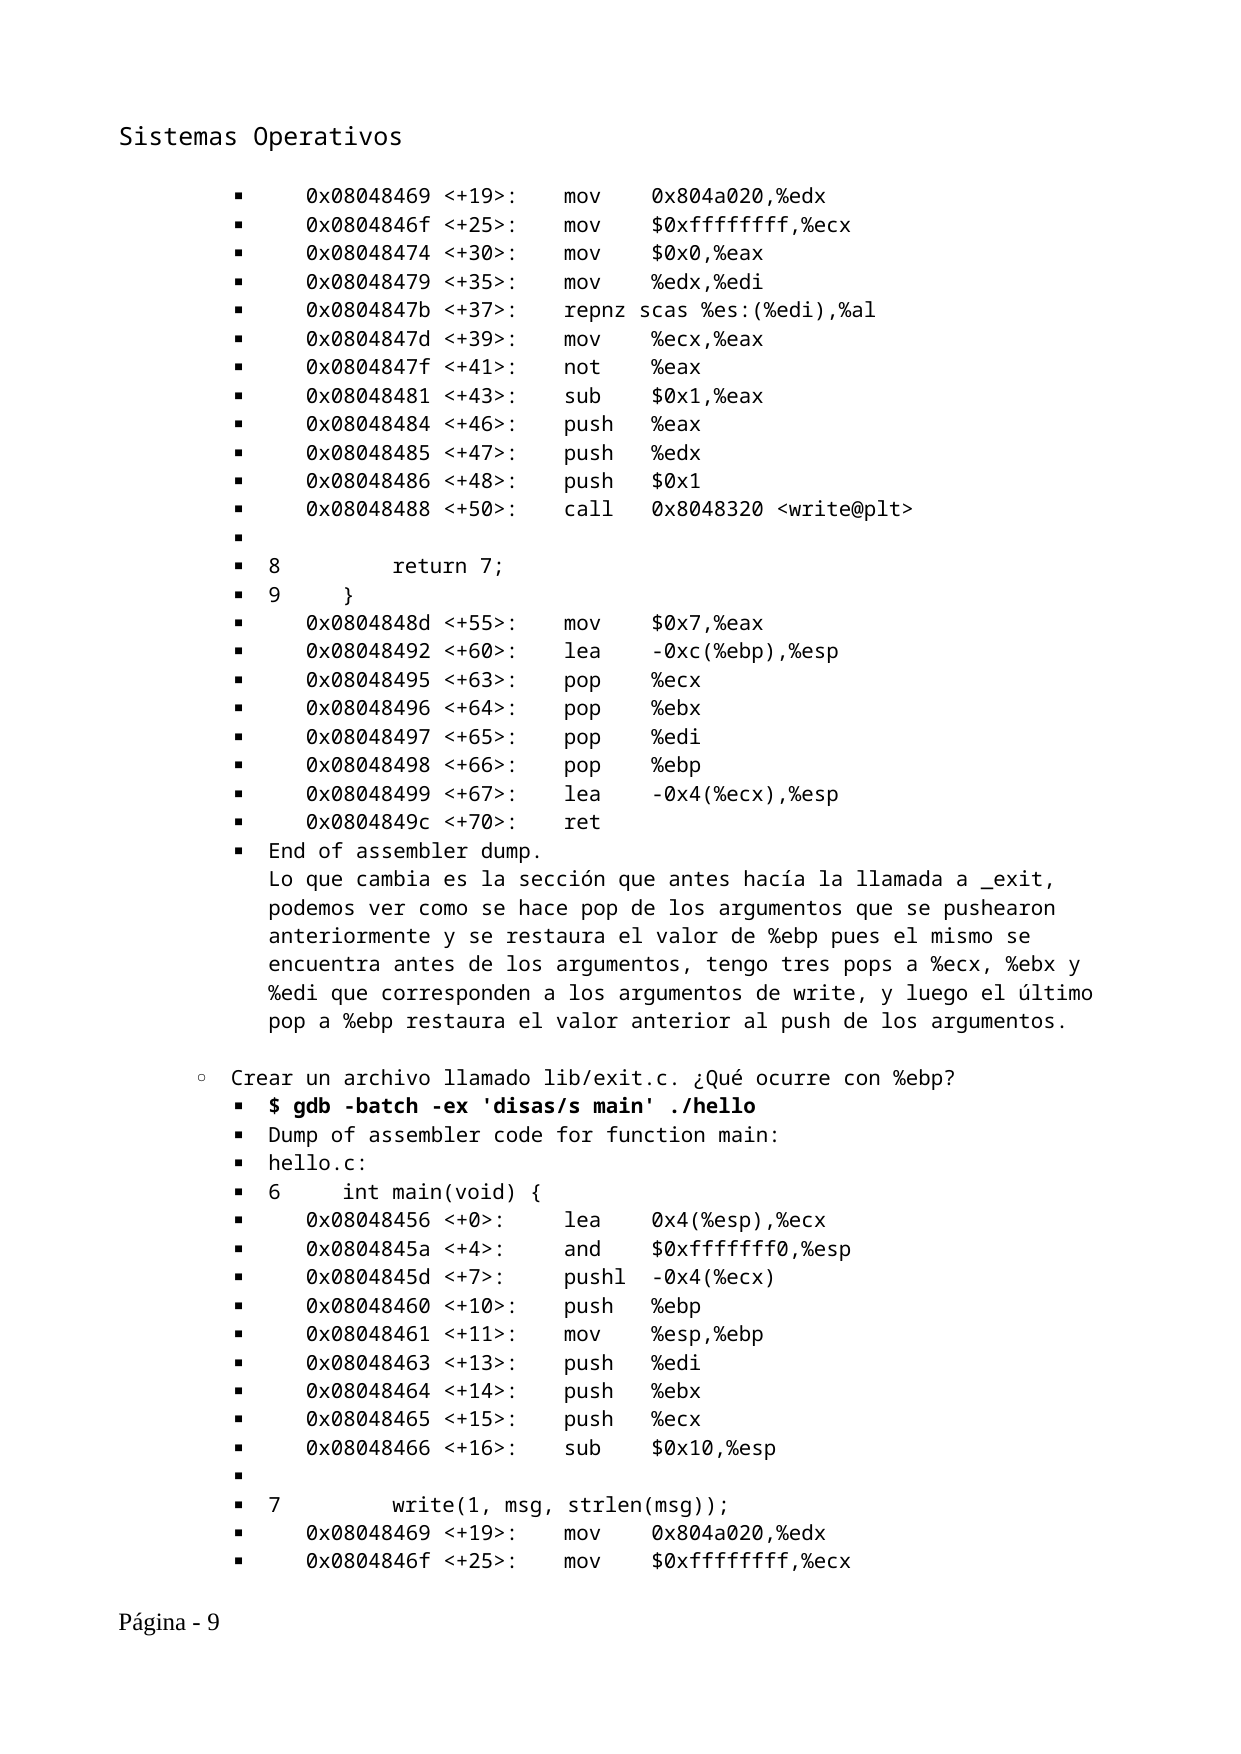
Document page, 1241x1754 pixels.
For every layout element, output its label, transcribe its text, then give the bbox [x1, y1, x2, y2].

list 0x08048484 <+46>: push %eax [231, 409, 1122, 438]
list 0x08048466 <+16>: sub $0x10,%esp [231, 1433, 1122, 1461]
list 0x08048499 <+67>: lea -0x4(%ecx),%esp [231, 779, 1122, 807]
list 0x08048474 <+30>: mov $0x0,%eax [231, 238, 1122, 267]
list 9 } [231, 580, 1122, 608]
list 0x0804847b <+37>: repnz scas %es:(%edi),%al [231, 295, 1122, 324]
list 0x0804847d <+39>: mov %ecx,%eax [231, 324, 1122, 352]
list Dump of assembler code for function main: [231, 1120, 1122, 1148]
list 0x08048469 <+19>: mov 0x804a020,%edx [231, 182, 1122, 210]
list 0x08048492 <+60>: lea -0xc(%ebp),%esp [231, 637, 1122, 665]
list 0x08048479 <+35>: mov %edx,%edi [231, 267, 1122, 295]
list 0x0804845d <+7>: pushl -0x4(%ecx) [231, 1262, 1122, 1291]
list 0x08048456 <+0>: lea 0x4(%esp),%ecx [231, 1205, 1122, 1234]
list 0x08048460 <+10>: push %ebp [231, 1291, 1122, 1319]
list $ gdb -batch -ex 'disas/s main' ./hello [231, 1092, 1122, 1120]
list 0x08048496 <+64>: pop %ebx [231, 693, 1122, 722]
list 0x0804848d <+55>: mov $0x7,%eax [231, 608, 1122, 637]
list 0x0804846f <+25>: mov $0xffffffff,%ecx [231, 210, 1122, 238]
list 0x08048485 <+47>: push %edx [231, 438, 1122, 466]
list 0x0804849c <+70>: ret [231, 807, 1122, 836]
list 0x08048497 <+65>: pop %edi [231, 722, 1122, 750]
list 8 return 7; [231, 551, 1122, 580]
list 0x08048486 <+48>: push $0x1 [231, 466, 1122, 494]
list 0x0804845a <+4>: and $0xfffffff0,%esp [231, 1234, 1122, 1262]
list 0x08048464 <+14>: push %ebx [231, 1376, 1122, 1404]
list 0x08048481 <+43>: sub $0x1,%eax [231, 381, 1122, 409]
list 0x08048463 <+13>: push %edi [231, 1348, 1122, 1376]
list 0x08048461 <+11>: mov %esp,%ebp [231, 1319, 1122, 1348]
list hello.c: [231, 1148, 1122, 1177]
list 0x08048495 <+63>: pop %ecx [231, 665, 1122, 693]
list 0x08048469 <+19>: mov 0x804a020,%edx [231, 1518, 1122, 1547]
list 0x0804846f <+25>: mov $0xffffffff,%ecx [231, 1547, 1122, 1575]
list Crear un archivo llamado lib/exit.c. ¿Qué ocurre con %ebp? [193, 1063, 1122, 1092]
list 0x08048498 <+66>: pop %ebp [231, 750, 1122, 779]
list 0x08048465 <+15>: push %ecx [231, 1404, 1122, 1433]
list 0x0804847f <+41>: not %eax [231, 352, 1122, 381]
list 6 int main(void) { [231, 1177, 1122, 1205]
list Lo que cambia es la sección que antes hacía la llamada a _exit, podemos ver como se hace pop de los argumentos que se pushearon anteriormente y se restaura el valor de %ebp pues el mismo se encuentra antes de los argumentos, tengo tres pops a %ecx, %ebx y %edi que corresponden a los argumentos de write, y luego el último pop a %ebp restaura el valor anterior al push de los argumentos. [231, 864, 1122, 1035]
list 7 write(1, msg, strlen(msg)); [231, 1490, 1122, 1518]
list 0x08048488 <+50>: call 0x8048320 <write@plt> [231, 494, 1122, 523]
list End of assembler dump. [231, 836, 1122, 864]
